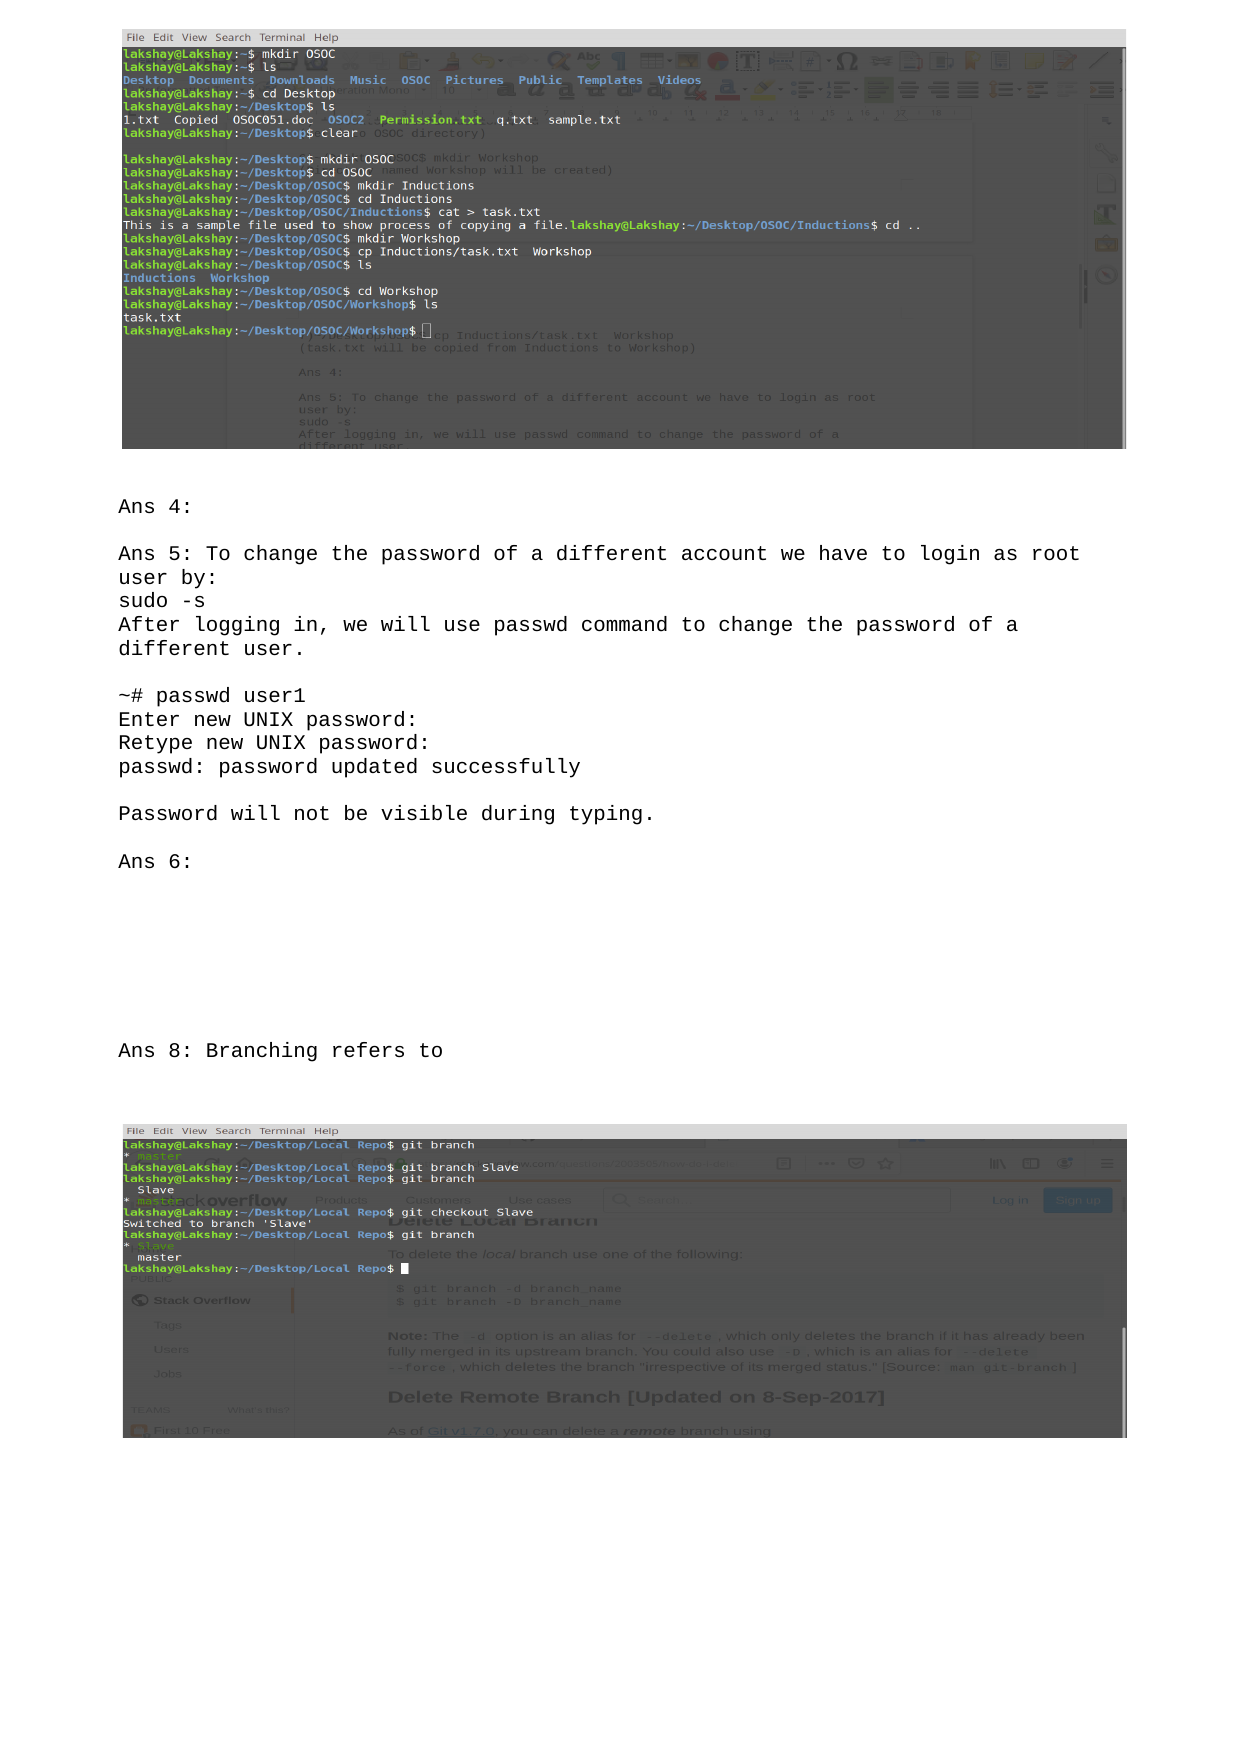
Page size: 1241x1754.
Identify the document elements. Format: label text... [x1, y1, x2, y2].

text Ans 5: To change the password of a different account we have to login as root user by: [118, 543, 1122, 591]
text After logging in, we will use passwd command to change the password of a different user. [118, 614, 1122, 661]
text sudo -s [118, 591, 1122, 614]
text Retype new UNIX password: [118, 732, 1122, 756]
picture [122, 1124, 1127, 1438]
text Enter new UNIX password: [118, 709, 1122, 732]
text ~# passwd user1 [118, 685, 1122, 709]
text passwd: password updated successfully [118, 756, 1122, 780]
text Ans 8: Branching refers to [118, 1040, 1122, 1063]
text Password will not be visible during typing. [118, 803, 1122, 827]
picture [122, 29, 1127, 449]
text Ans 4: [118, 496, 1122, 519]
text Ans 6: [118, 851, 1122, 874]
